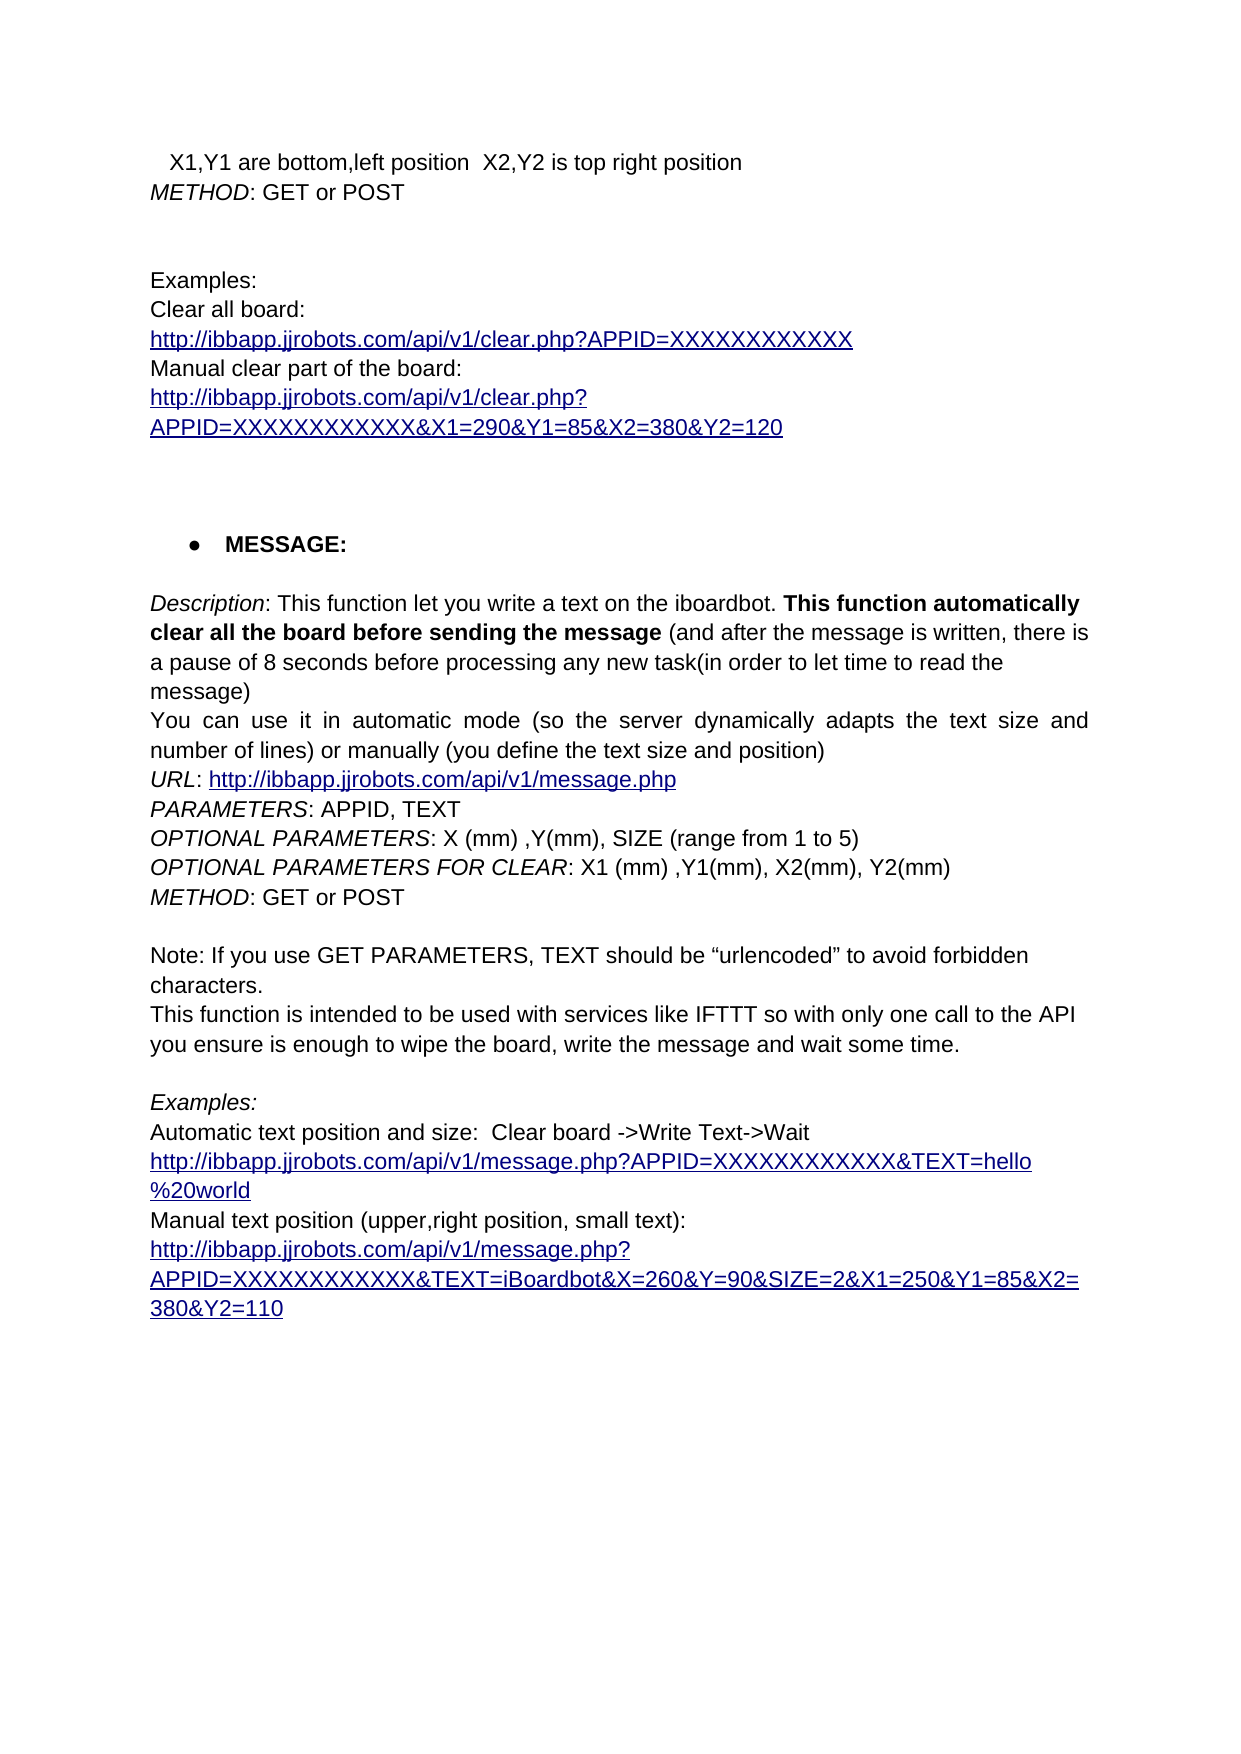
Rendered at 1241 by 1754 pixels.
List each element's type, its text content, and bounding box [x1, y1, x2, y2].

text OPTIONAL PARAMETERS: X (mm) ,Y(mm), SIZE (range from 1 to 5) [150, 826, 1091, 851]
text Manual clear part of the board: [150, 356, 1091, 381]
text http://ibbapp.jjrobots.com/api/v1/message.php?APPID=XXXXXXXXXXXX&TEXT=hello%20world [150, 1149, 1091, 1204]
list MESSAGE: [187, 532, 1091, 557]
text Examples: [150, 267, 1091, 293]
text http://ibbapp.jjrobots.com/api/v1/clear.php?APPID=XXXXXXXXXXXX [150, 326, 1091, 352]
text Clear all board: [150, 297, 1091, 322]
text X1,Y1 are bottom,left position X2,Y2 is top right position [150, 150, 1091, 176]
text Manual text position (upper,right position, small text): [150, 1207, 1091, 1233]
text http://ibbapp.jjrobots.com/api/v1/message.php?APPID=XXXXXXXXXXXX&TEXT=iBoardbot&X=260&Y=90&SIZE=2&X1=250&Y1=85&X2=380&Y2=110 [150, 1237, 1091, 1321]
text This function is intended to be used with services like IFTTT so with only one call to the API you ensure is enough to wipe the board, write the message and wait some time. [150, 1002, 1091, 1057]
text PARAMETERS: APPID, TEXT [150, 796, 1091, 822]
text METHOD: GET or POST [150, 179, 1091, 205]
text Description: This function let you write a text on the iboardbot. This function automatically clear all the board before sending the message (and after the message is written, there is a pause of 8 seconds before processing any new task(in order to let time to read the message) [150, 591, 1091, 704]
text Examples: [150, 1090, 1091, 1116]
text OPTIONAL PARAMETERS FOR CLEAR: X1 (mm) ,Y1(mm), X2(mm), Y2(mm) [150, 855, 1091, 881]
text METHOD: GET or POST [150, 884, 1091, 910]
text You can use it in automatic mode (so the server dynamically adapts the text size and number of lines) or manually (you define the text size and position) [150, 708, 1091, 763]
text Automatic text position and size: Clear board ->Write Text->Wait [150, 1119, 1091, 1145]
text http://ibbapp.jjrobots.com/api/v1/clear.php?APPID=XXXXXXXXXXXX&X1=290&Y1=85&X2=380&Y2=120 [150, 385, 1091, 440]
text URL: http://ibbapp.jjrobots.com/api/v1/message.php [150, 767, 1091, 792]
text Note: If you use GET PARAMETERS, TEXT should be “urlencoded” to avoid forbidden characters. [150, 943, 1091, 998]
